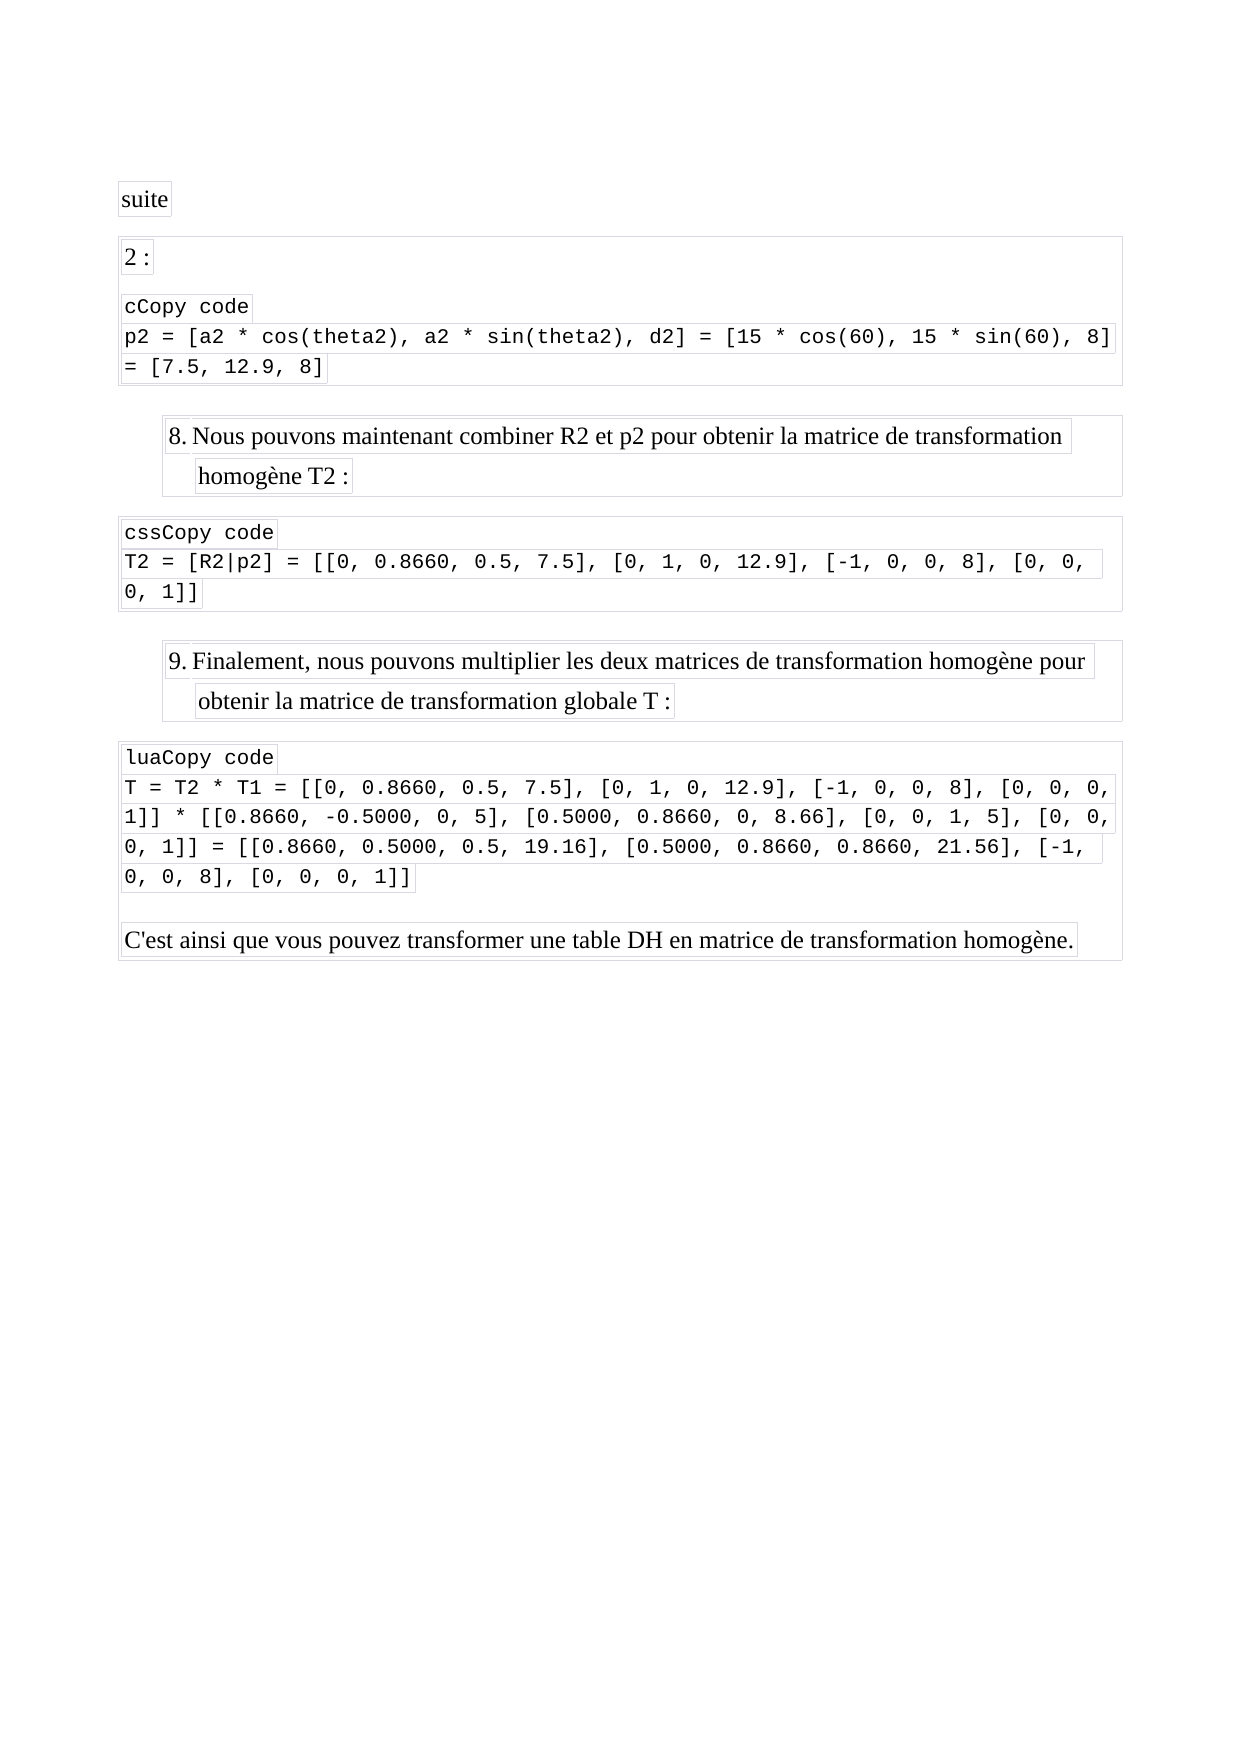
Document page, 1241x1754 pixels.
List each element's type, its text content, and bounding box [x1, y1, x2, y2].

list Nous pouvons maintenant combiner R2 et p2 pour obtenir la matrice de transformation homogène T2 : [163, 416, 1122, 496]
text T2 = [R2|p2] = [[0, 0.8660, 0.5, 7.5], [0, 1, 0, 12.9], [-1, 0, 0, 8], [0, 0, 0, 1]] [119, 545, 1122, 611]
text [172, 181, 1122, 216]
list Finalement, nous pouvons multiplier les deux matrices de transformation homogène pour obtenir la matrice de transformation globale T : [163, 641, 1122, 721]
text 2 : [119, 237, 1122, 274]
text C'est ainsi que vous pouvez transformer une table DH en matrice de transformation homogène. [119, 919, 1122, 960]
text suite [119, 182, 171, 216]
text luaCopy code [119, 742, 1122, 771]
text cssCopy code [119, 517, 1122, 545]
text T = T2 * T1 = [[0, 0.8660, 0.5, 7.5], [0, 1, 0, 12.9], [-1, 0, 0, 8], [0, 0, 0, 1]] * [[0.8660, -0.5000, 0, 5], [0.5000, 0.8660, 0, 8.66], [0, 0, 1, 5], [0, 0, 0, 1]] = [[0.8660, 0.5000, 0.5, 19.16], [0.5000, 0.8660, 0.8660, 21.56], [-1, 0, 0, 8], [0, 0, 0, 1]] [122, 771, 1122, 892]
text cCopy code [119, 291, 1122, 320]
text p2 = [a2 * cos(theta2), a2 * sin(theta2), d2] = [15 * cos(60), 15 * sin(60), 8] = [7.5, 12.9, 8] [119, 320, 1122, 385]
